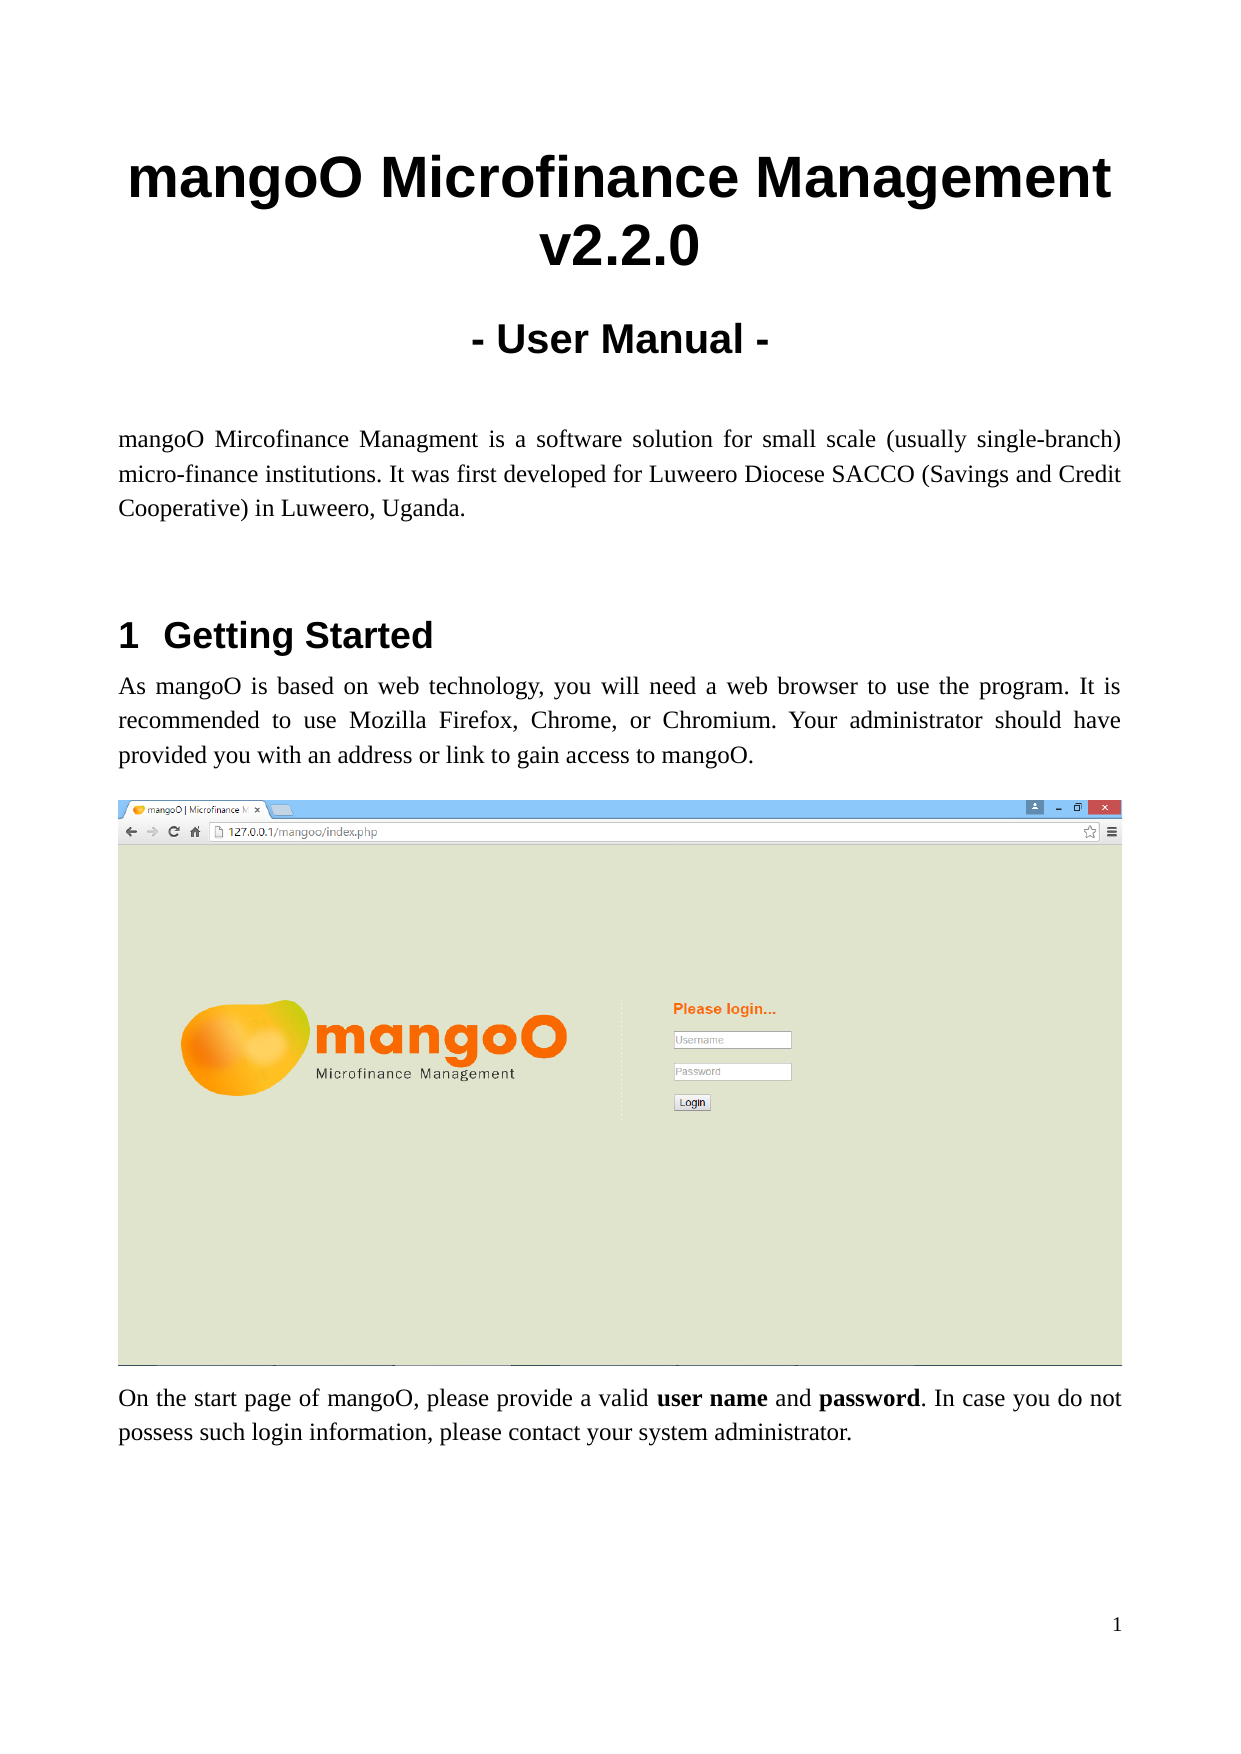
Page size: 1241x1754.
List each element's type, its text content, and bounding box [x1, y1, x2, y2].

picture [118, 800, 1123, 1366]
subtitle Getting Started [118, 613, 1122, 656]
title mangoO Microfinance Management v2.2.0 [118, 143, 1122, 277]
text On the start page of mangoO, please provide a valid user name and password. In case you do not possess such login information, please contact your system administrator. [118, 1366, 1122, 1446]
title - User Manual - [118, 315, 1122, 363]
text mangoO Mircofinance Managment is a software solution for small scale (usually single-branch) micro-finance institutions. It was first developed for Luweero Diocese SACCO (Savings and Credit Cooperative) in Luweero, Uganda. [118, 424, 1122, 522]
text As mangoO is based on web technology, you will need a web browser to use the program. It is recommended to use Mozilla Firefox, Chrome, or Chromium. Your administrator should have provided you with an address or link to gain access to mangoO. [118, 671, 1122, 769]
text [118, 789, 1122, 800]
